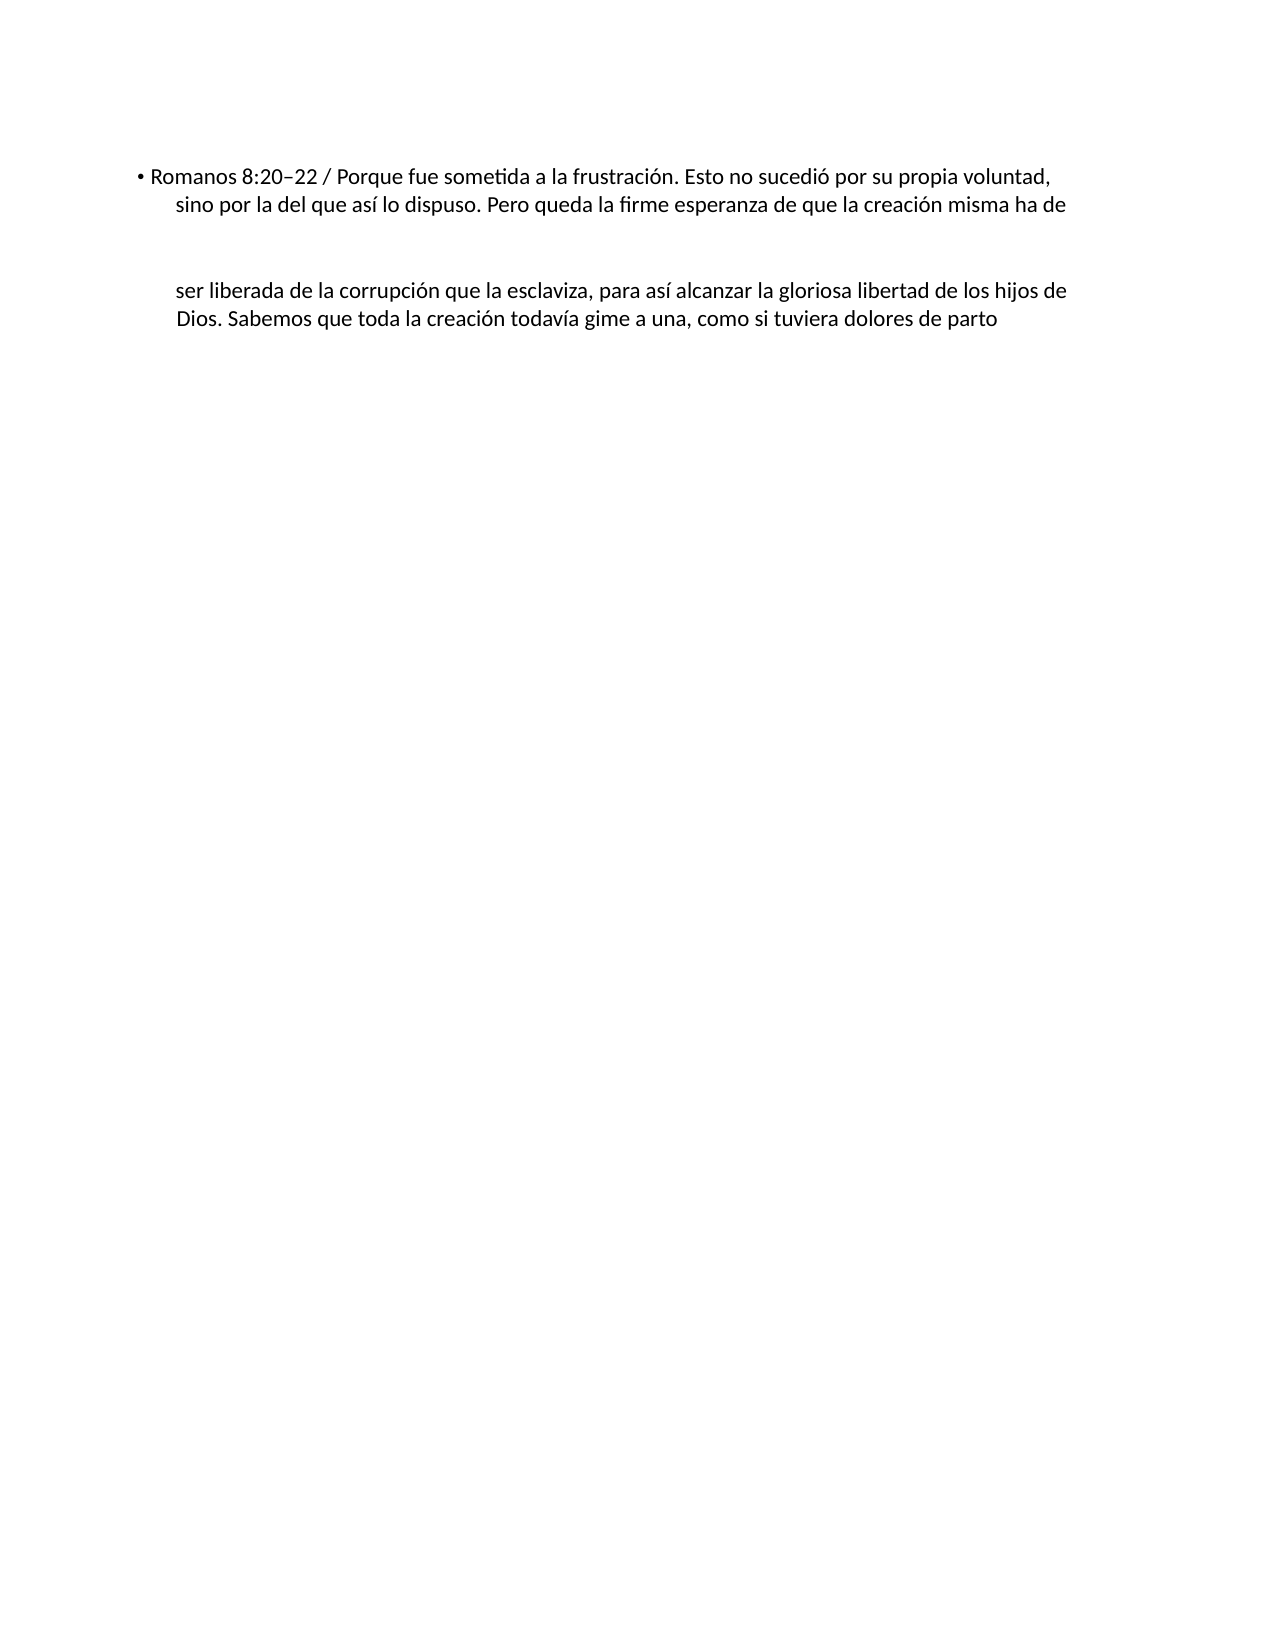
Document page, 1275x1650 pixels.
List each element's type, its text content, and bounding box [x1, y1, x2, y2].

text • Romanos 8:20–22 / Porque fue sometida a la frustración. Esto no sucedió por su propia voluntad, sino por la del que así lo dispuso. Pero queda la firme esperanza de que la creación misma ha de [137, 162, 1085, 218]
text ser liberada de la corrupción que la esclaviza, para así alcanzar la gloriosa libertad de los hijos de Dios. Sabemos que toda la creación todavía gime a una, como si tuviera dolores de parto [175, 276, 1075, 332]
